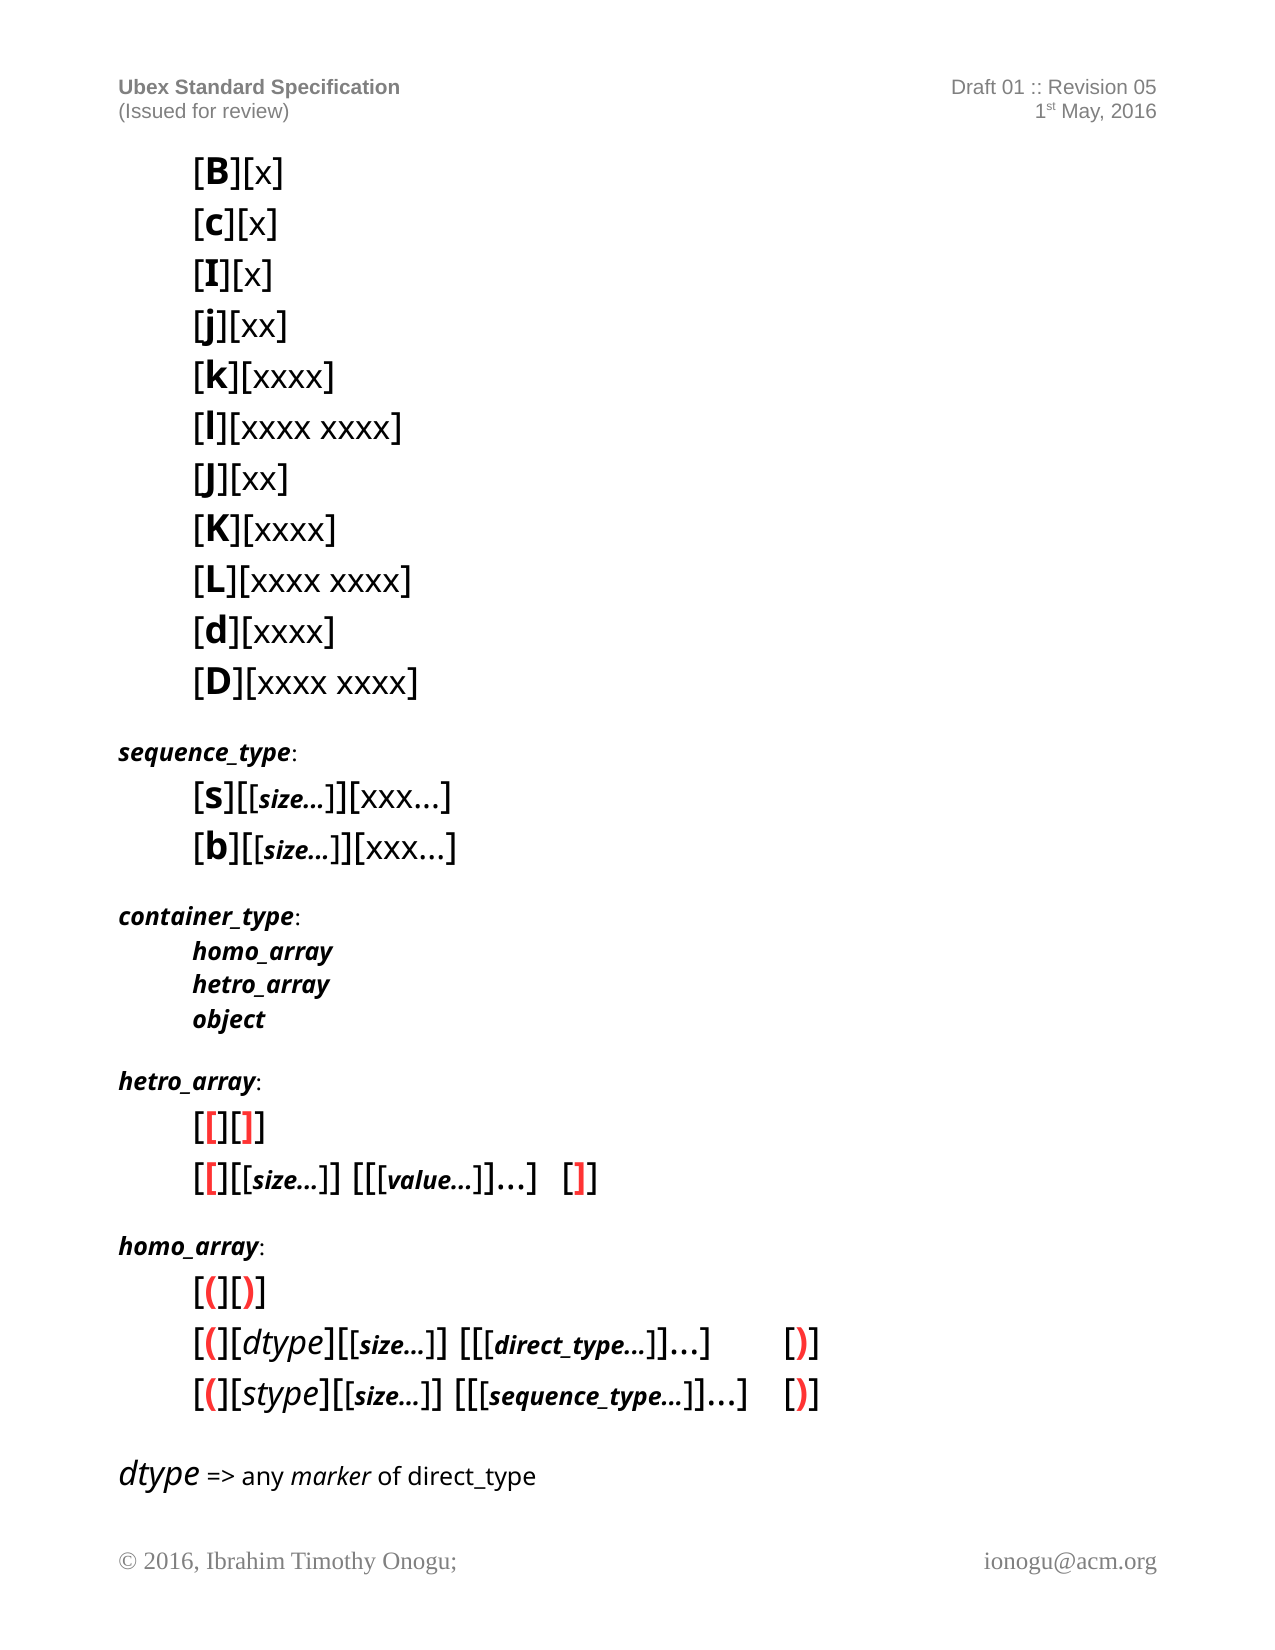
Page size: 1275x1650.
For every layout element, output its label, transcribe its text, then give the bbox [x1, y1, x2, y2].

text [c][x] [118, 195, 1157, 246]
text [(][dtype][[size...]] [[[direct_type...]]...] [)] [118, 1314, 1157, 1365]
text [(][stype][[size...]] [[[sequence_type...]]...] [)] [118, 1365, 1157, 1416]
text [l][xxxx xxxx] [118, 399, 1157, 450]
text [(][)] [118, 1263, 1157, 1314]
text container_type: [118, 899, 1157, 933]
text [L][xxxx xxxx] [118, 552, 1157, 603]
text homo_array: [118, 1229, 1157, 1263]
text [b][[size...]][xxx...] [118, 819, 1157, 870]
text [B][x] [118, 144, 1157, 195]
text hetro_array [118, 967, 1157, 1001]
text [K][xxxx] [118, 501, 1157, 552]
text hetro_array: [118, 1064, 1157, 1098]
text homo_array [118, 933, 1157, 967]
text sequence_type: [118, 734, 1157, 768]
text [s][[size...]][xxx...] [118, 768, 1157, 819]
text [[][[size...]] [[[value...]]...] []] [118, 1149, 1157, 1200]
text [D][xxxx xxxx] [118, 654, 1157, 705]
text [d][xxxx] [118, 603, 1157, 654]
text [[][]] [118, 1098, 1157, 1149]
text [I][x] [118, 246, 1157, 297]
text object [118, 1001, 1157, 1035]
text [k][xxxx] [118, 348, 1157, 399]
text [j][xx] [118, 297, 1157, 348]
text [J][xx] [118, 450, 1157, 501]
text dtype => any marker of direct_type [118, 1450, 1157, 1496]
